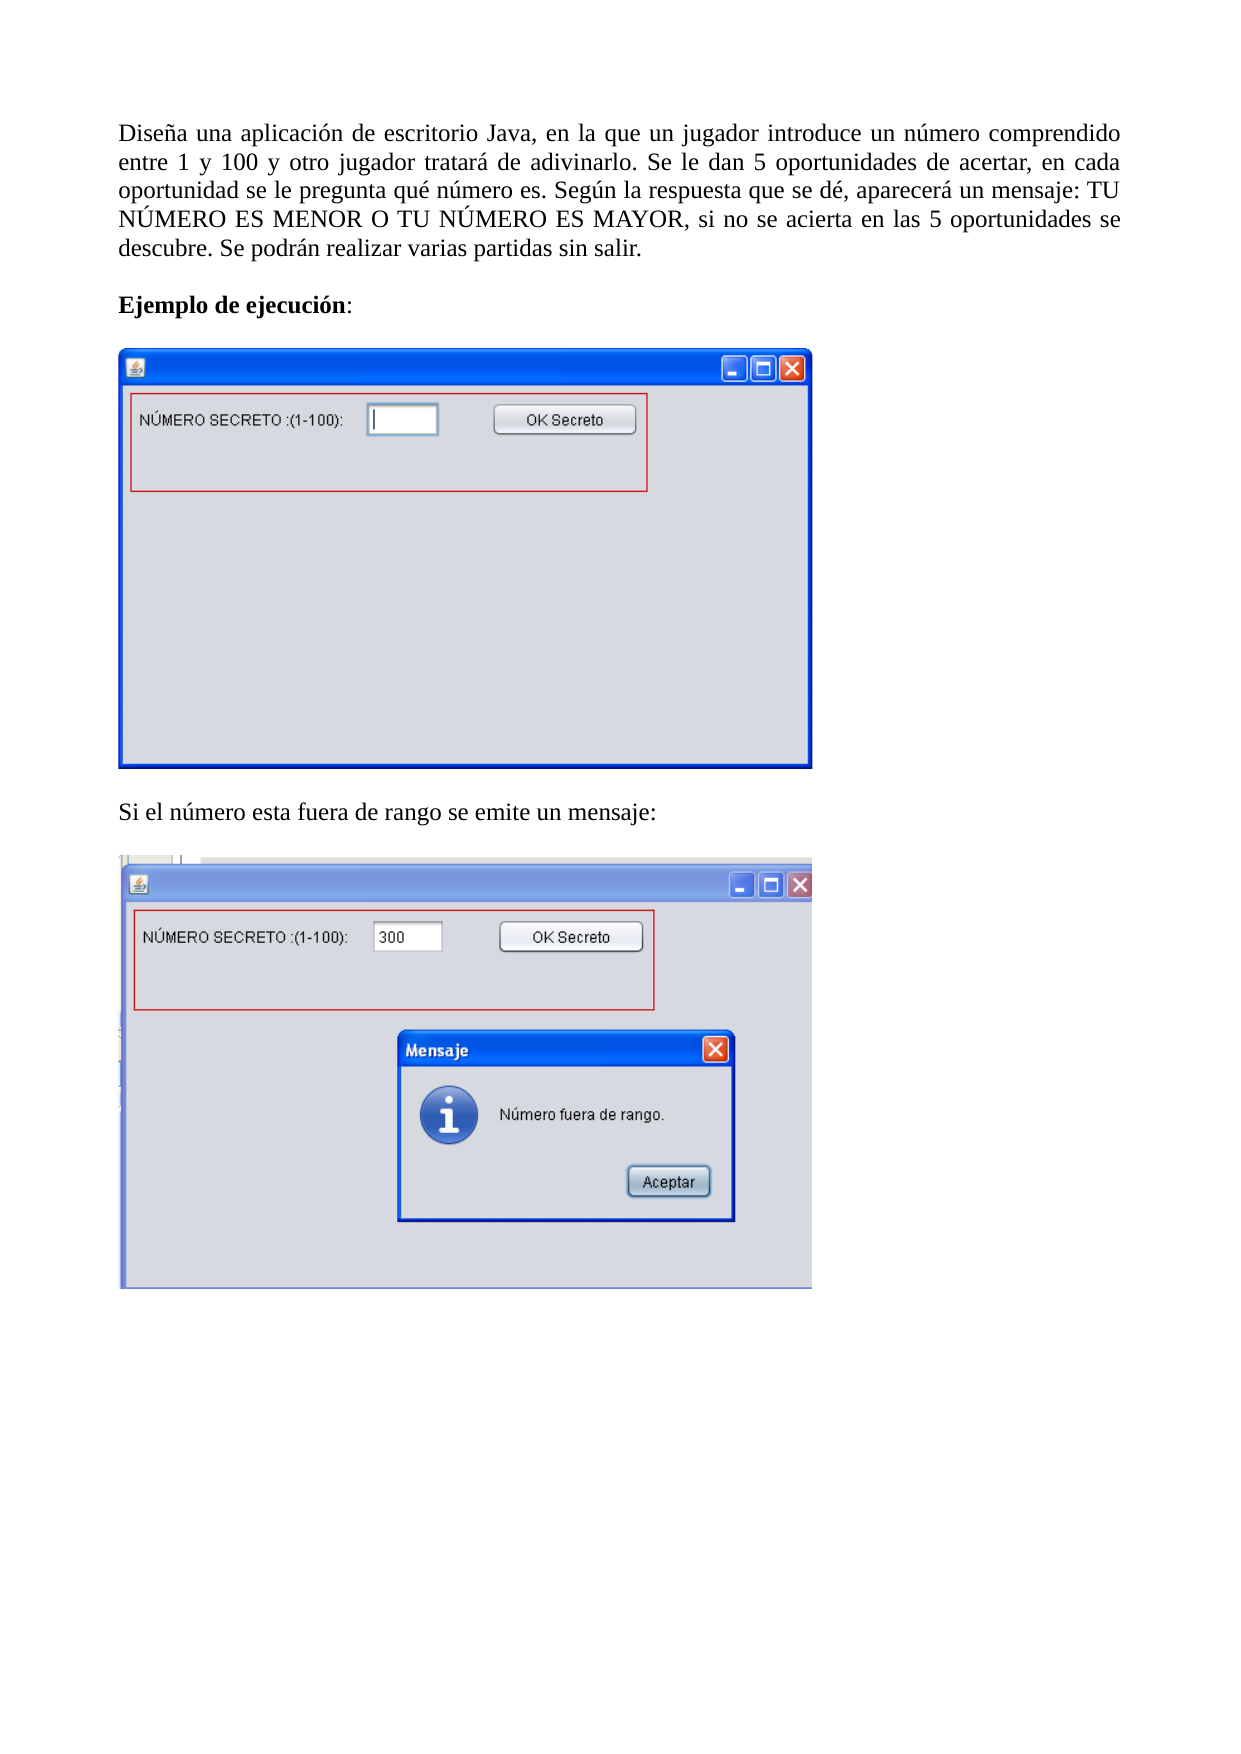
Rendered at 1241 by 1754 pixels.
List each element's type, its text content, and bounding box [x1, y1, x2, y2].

text Diseña una aplicación de escritorio Java, en la que un jugador introduce un número comprendido entre 1 y 100 y otro jugador tratará de adivinarlo. Se le dan 5 oportunidades de acertar, en cada oportunidad se le pregunta qué número es. Según la respuesta que se dé, aparecerá un mensaje: TU NÚMERO ES MENOR O TU NÚMERO ES MAYOR, si no se acierta en las 5 oportunidades se descubre. Se podrán realizar varias partidas sin salir. [118, 118, 1122, 262]
picture [118, 348, 813, 769]
text Si el número esta fuera de rango se emite un mensaje: [118, 797, 1122, 826]
picture [118, 855, 812, 1289]
text Ejemplo de ejecución: [118, 291, 1122, 319]
